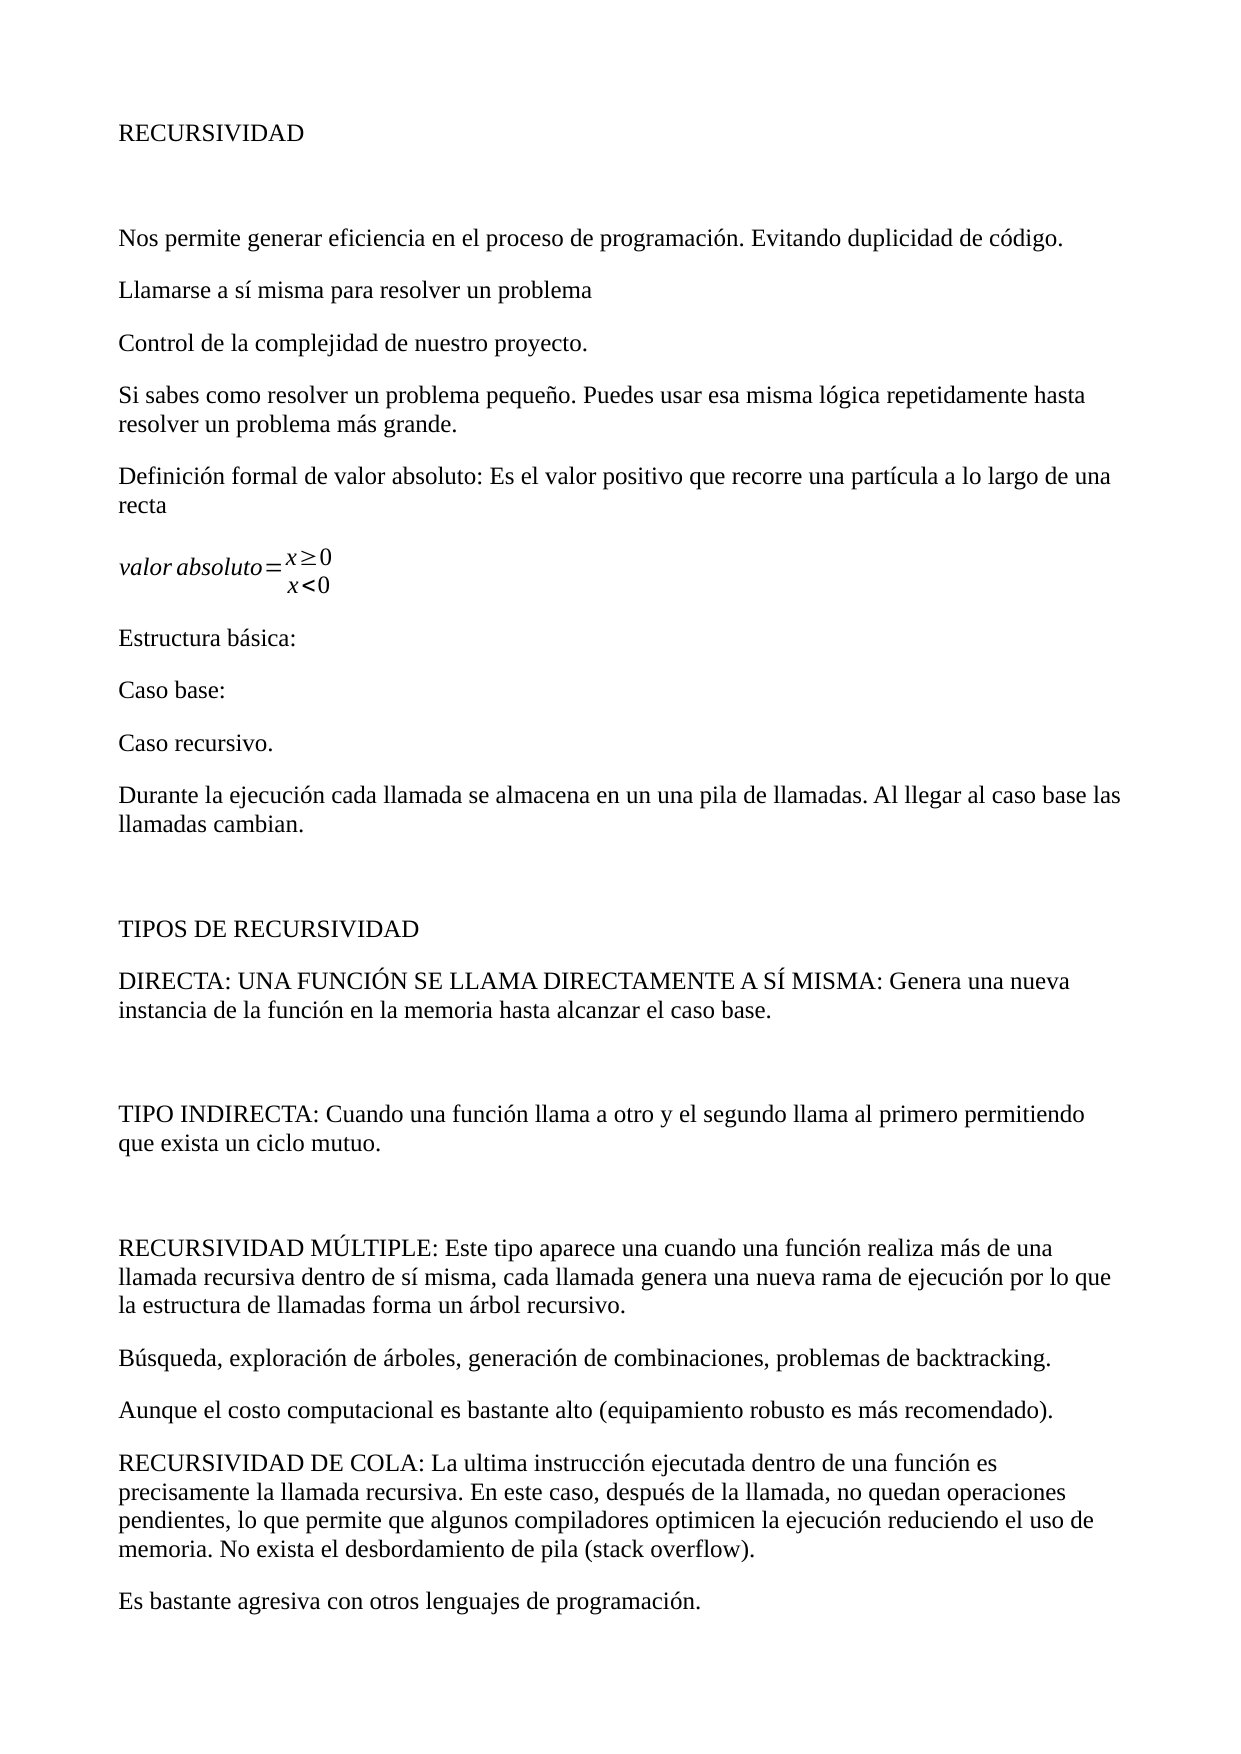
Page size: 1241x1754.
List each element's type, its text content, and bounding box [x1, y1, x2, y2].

text Nos permite generar eficiencia en el proceso de programación. Evitando duplicidad de código. [118, 223, 1122, 252]
text RECURSIVIDAD [118, 118, 1122, 147]
text TIPOS DE RECURSIVIDAD [118, 914, 1122, 942]
text Estructura básica: [118, 623, 1122, 652]
text Caso recursivo. [118, 728, 1122, 756]
text Caso base: [118, 675, 1122, 704]
text Control de la complejidad de nuestro proyecto. [118, 328, 1122, 356]
text Llamarse a sí misma para resolver un problema [118, 275, 1122, 304]
text TIPO INDIRECTA: Cuando una función llama a otro y el segundo llama al primero permitiendo que exista un ciclo mutuo. [118, 1099, 1122, 1157]
text Búsqueda, exploración de árboles, generación de combinaciones, problemas de backtracking. [118, 1343, 1122, 1372]
text Si sabes como resolver un problema pequeño. Puedes usar esa misma lógica repetidamente hasta resolver un problema más grande. [118, 380, 1122, 438]
text RECURSIVIDAD MÚLTIPLE: Este tipo aparece una cuando una función realiza más de una llamada recursiva dentro de sí misma, cada llamada genera una nueva rama de ejecución por lo que la estructura de llamadas forma un árbol recursivo. [118, 1233, 1122, 1319]
text Durante la ejecución cada llamada se almacena en un una pila de llamadas. Al llegar al caso base las llamadas cambian. [118, 780, 1122, 838]
text Es bastante agresiva con otros lenguajes de programación. [118, 1586, 1122, 1615]
text DIRECTA: UNA FUNCIÓN SE LLAMA DIRECTAMENTE A SÍ MISMA: Genera una nueva instancia de la función en la memoria hasta alcanzar el caso base. [118, 966, 1122, 1023]
text Aunque el costo computacional es bastante alto (equipamiento robusto es más recomendado). [118, 1395, 1122, 1424]
text RECURSIVIDAD DE COLA: La ultima instrucción ejecutada dentro de una función es precisamente la llamada recursiva. En este caso, después de la llamada, no quedan operaciones pendientes, lo que permite que algunos compiladores optimicen la ejecución reduciendo el uso de memoria. No exista el desbordamiento de pila (stack overflow). [118, 1448, 1122, 1563]
text Definición formal de valor absoluto: Es el valor positivo que recorre una partícula a lo largo de una recta [118, 461, 1122, 519]
